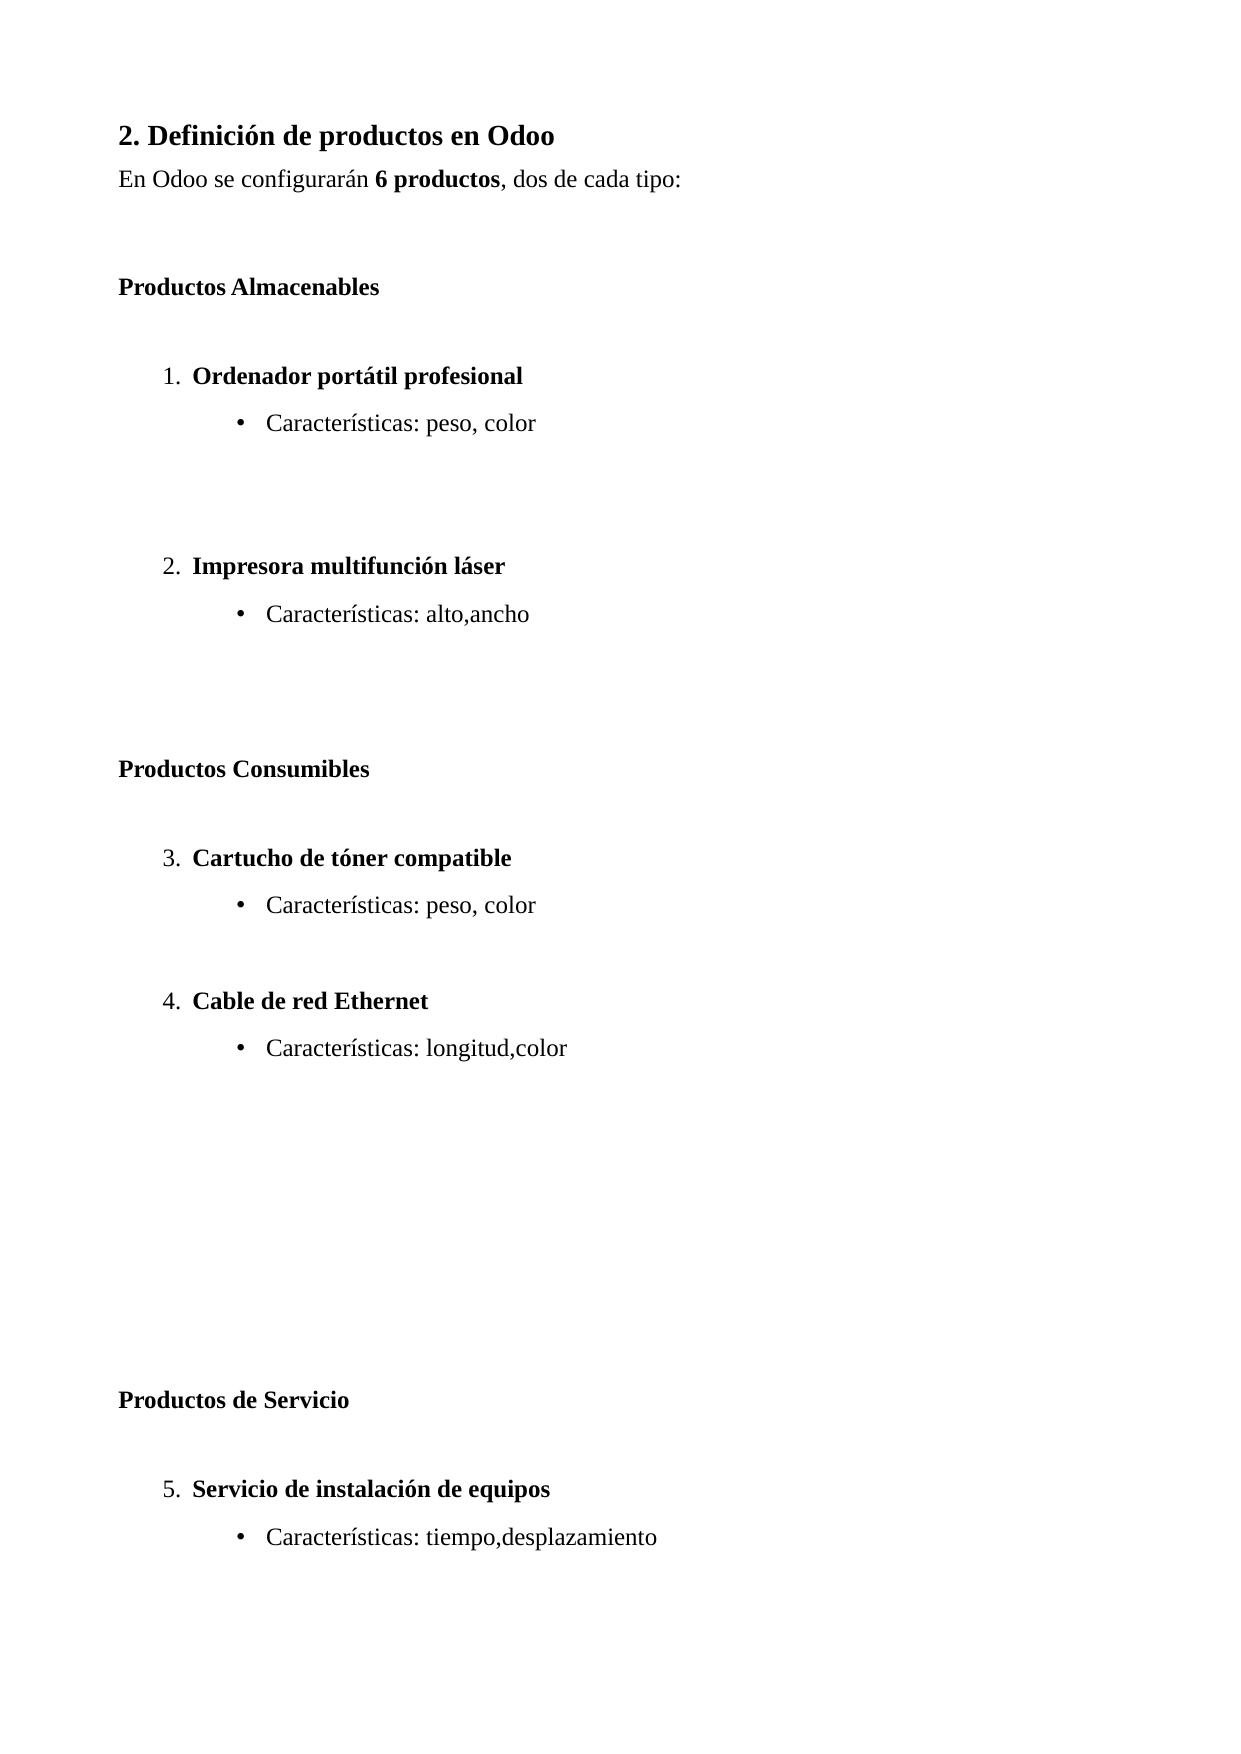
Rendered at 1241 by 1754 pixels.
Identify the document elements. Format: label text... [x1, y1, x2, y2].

list Servicio de instalación de equipos [162, 1474, 1122, 1503]
list Ordenador portátil profesional [162, 361, 1122, 389]
list Características: tiempo,desplazamiento [236, 1522, 1122, 1550]
subtitle 2. Definición de productos en Odoo [118, 118, 1122, 152]
list Características: peso, color [236, 891, 1122, 919]
subtitle Productos de Servicio [118, 1385, 1122, 1414]
text En Odoo se configurarán 6 productos, dos de cada tipo: [118, 164, 1122, 193]
subtitle Productos Almacenables [118, 272, 1122, 301]
list Características: peso, color [236, 408, 1122, 437]
list Características: longitud,color [236, 1033, 1122, 1062]
list Cartucho de tóner compatible [162, 843, 1122, 872]
list Impresora multifunción láser [162, 551, 1122, 580]
subtitle Productos Consumibles [118, 754, 1122, 783]
list Cable de red Ethernet [162, 986, 1122, 1014]
list Características: alto,ancho [236, 599, 1122, 627]
